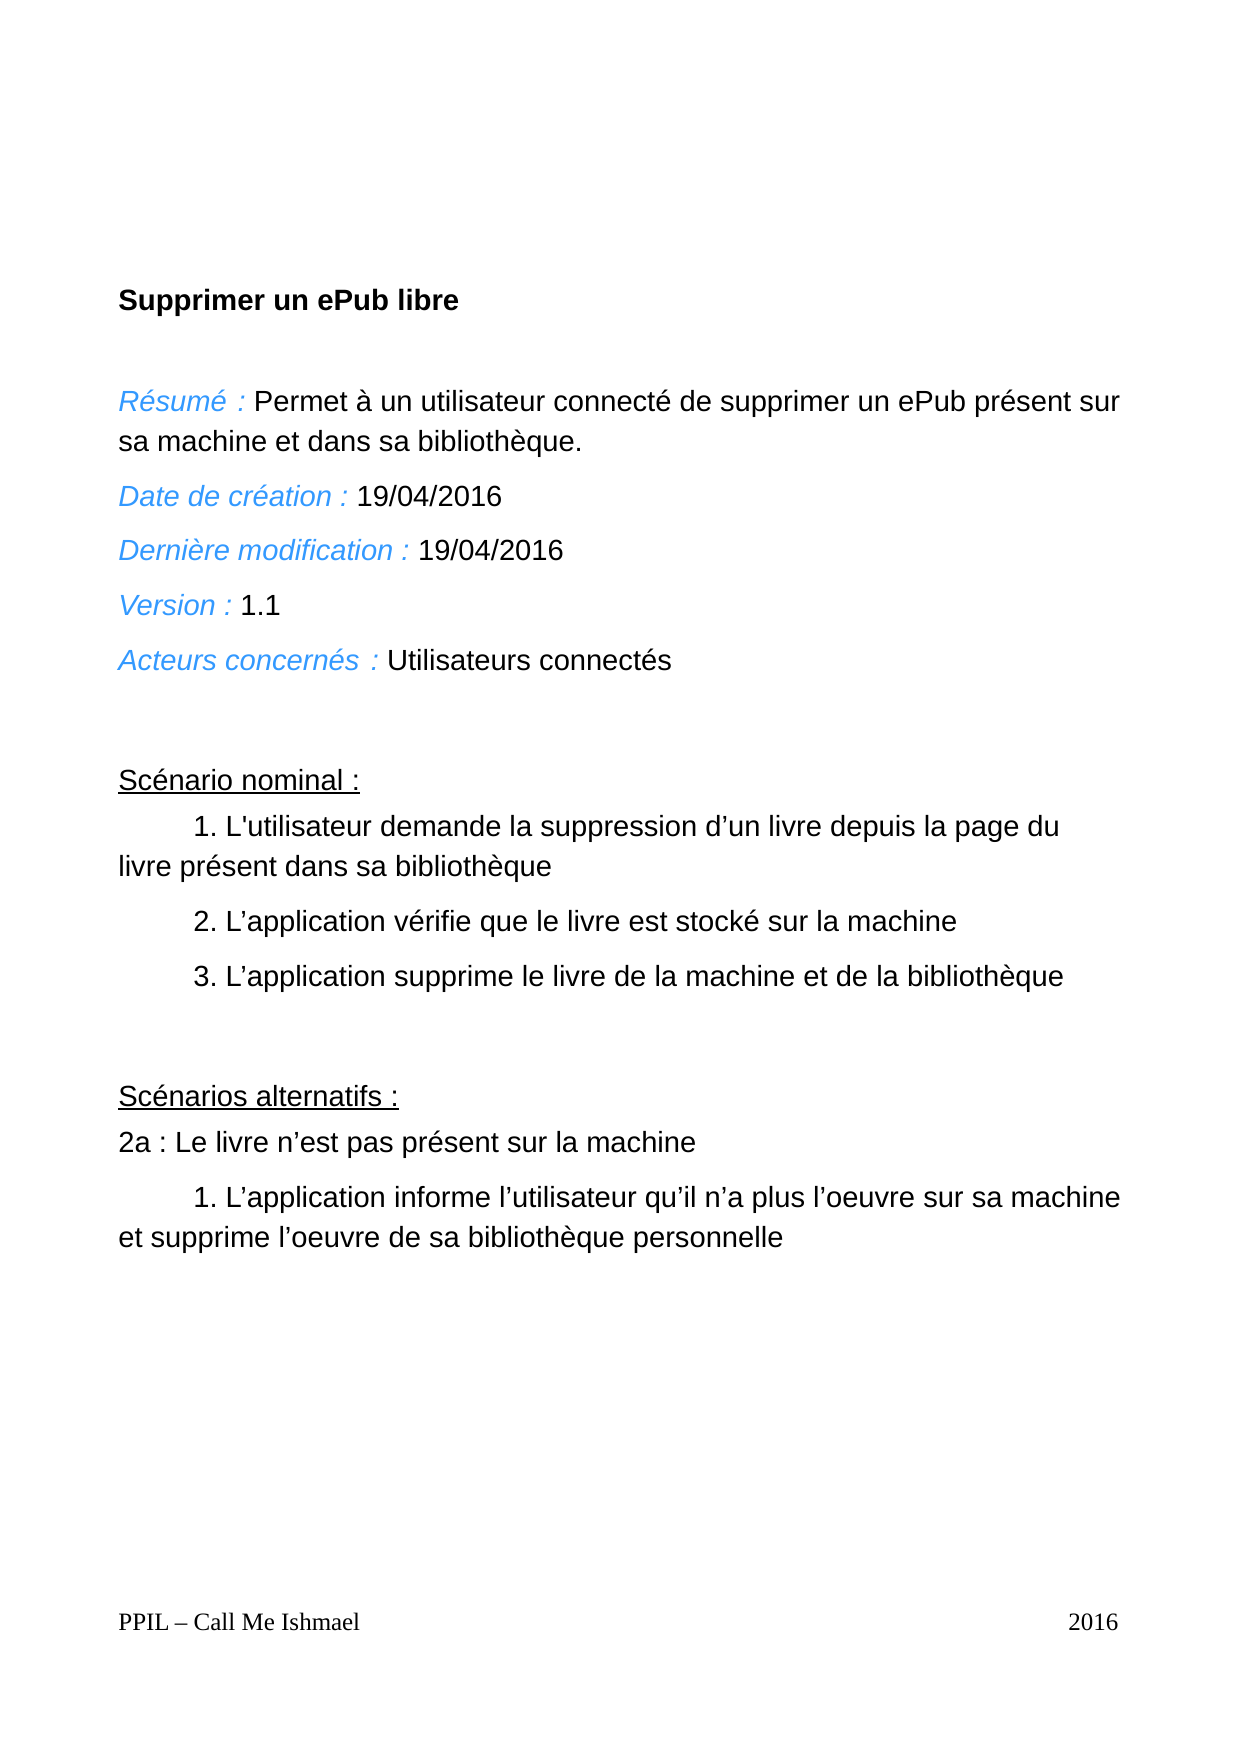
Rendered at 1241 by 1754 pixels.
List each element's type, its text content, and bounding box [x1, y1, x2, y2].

text 1. L'utilisateur demande la suppression d’un livre depuis la page du livre présent dans sa bibliothèque [118, 809, 1122, 883]
text Acteurs concernés : Utilisateurs connectés [118, 643, 1122, 676]
text 3. L’application supprime le livre de la machine et de la bibliothèque [118, 959, 1122, 992]
text 1. L’application informe l’utilisateur qu’il n’a plus l’oeuvre sur sa machine et supprime l’oeuvre de sa bibliothèque personnelle [118, 1179, 1122, 1253]
text Version : 1.1 [118, 588, 1122, 622]
text Date de création : 19/04/2016 [118, 478, 1122, 512]
text Dernière modification : 19/04/2016 [118, 533, 1122, 567]
text 2a : Le livre n’est pas présent sur la machine [118, 1125, 1122, 1158]
subtitle Supprimer un ePub libre [118, 282, 1122, 316]
subtitle Scénarios alternatifs : [118, 1079, 1122, 1112]
text Résumé : Permet à un utilisateur connecté de supprimer un ePub présent sur sa machine et dans sa bibliothèque. [118, 383, 1122, 457]
text 2. L’application vérifie que le livre est stocké sur la machine [118, 904, 1122, 937]
subtitle Scénario nominal : [118, 763, 1122, 796]
